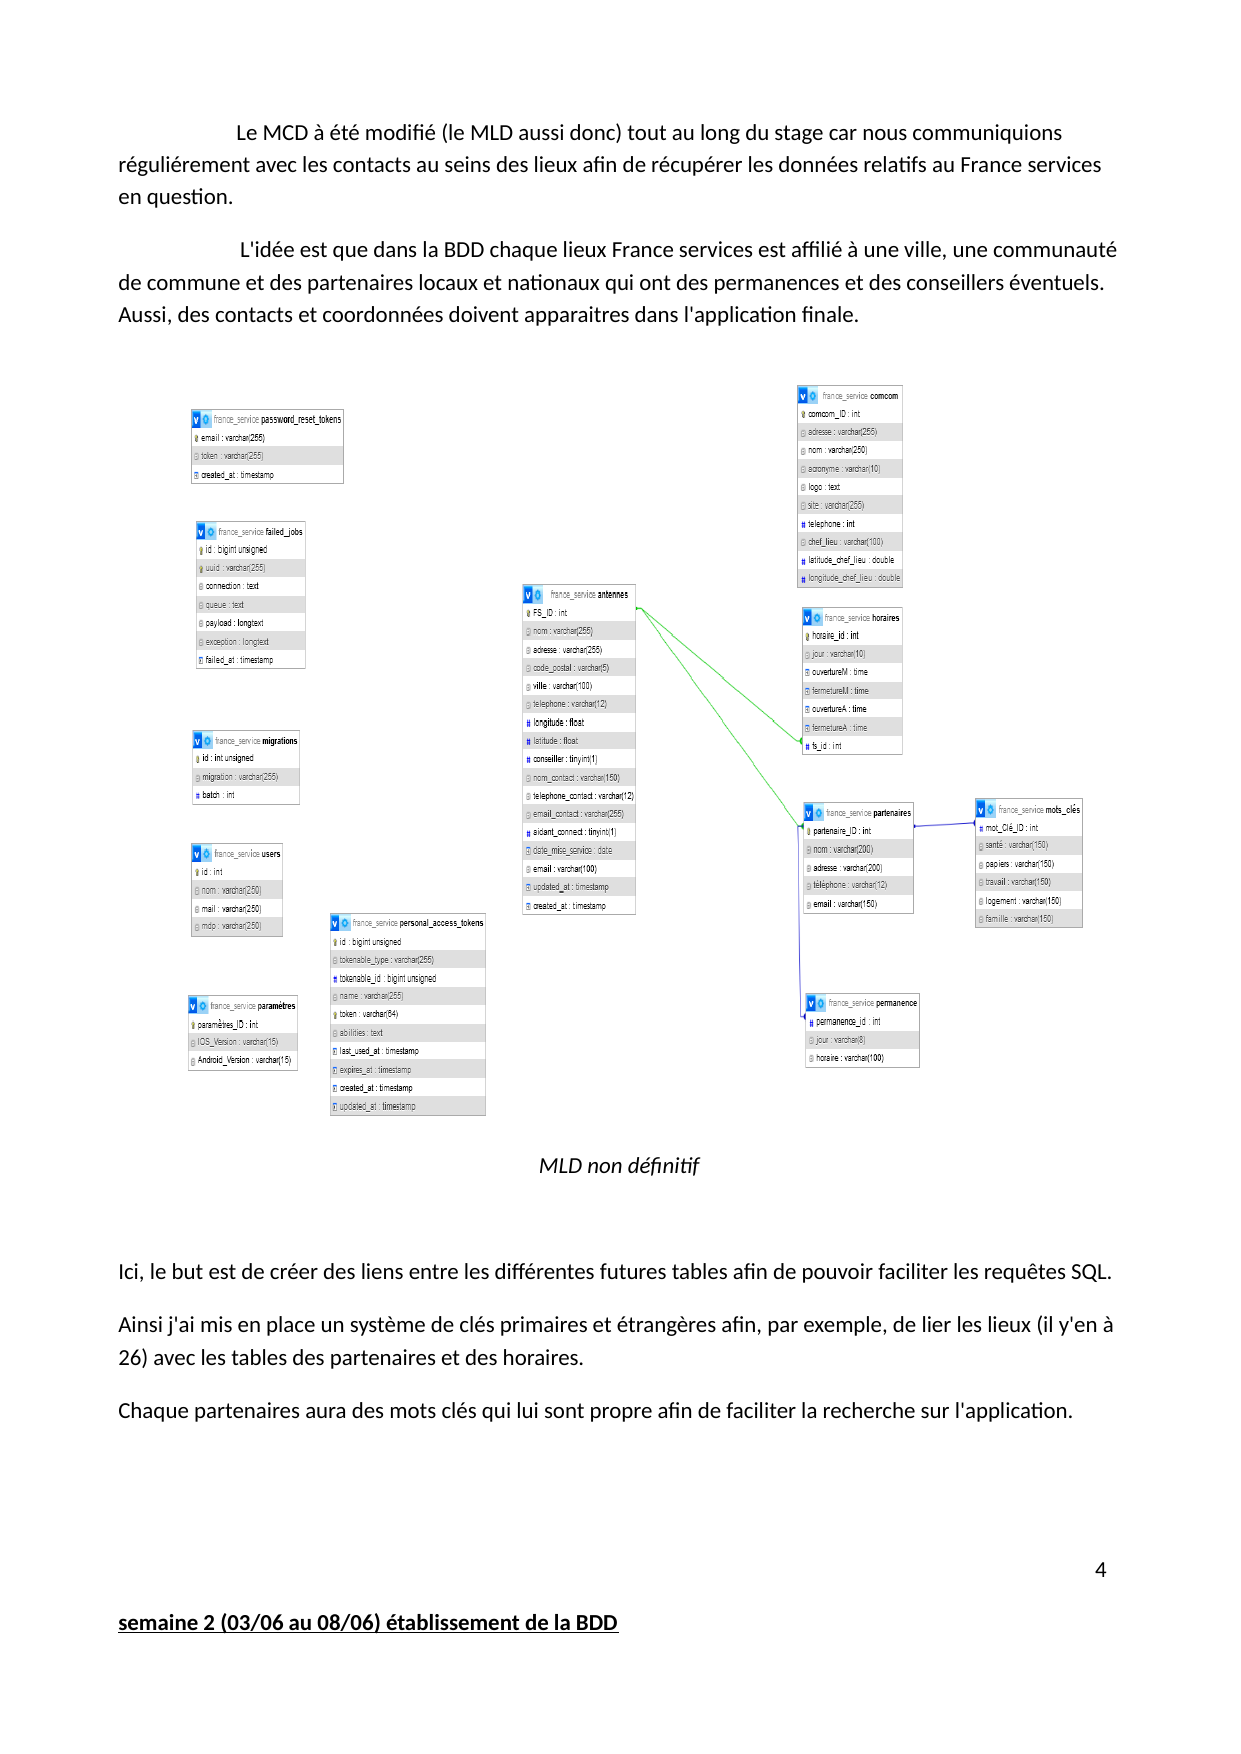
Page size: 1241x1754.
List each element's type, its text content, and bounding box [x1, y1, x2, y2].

text Ici, le but est de créer des liens entre les différentes futures tables afin de pouvoir faciliter les requêtes SQL. [118, 1257, 1122, 1286]
text Chaque partenaires aura des mots clés qui lui sont propre afin de faciliter la recherche sur l'application. [118, 1396, 1122, 1424]
text 4 [118, 1555, 1122, 1583]
text semaine 2 (03/06 au 08/06) établissement de la BDD [118, 1608, 1122, 1636]
text Ainsi j'ai mis en place un système de clés primaires et étrangères afin, par exemple, de lier les lieux (il y'en à 26) avec les tables des partenaires et des horaires. [118, 1311, 1122, 1371]
text MLD non définitif [118, 353, 1122, 1179]
text Le MCD à été modifié (le MLD aussi donc) tout au long du stage car nous communiquions réguliérement avec les contacts au seins des lieux afin de récupérer les données relatifs au France services en question. [118, 118, 1122, 211]
text L'idée est que dans la BDD chaque lieux France services est affilié à une ville, une communauté de commune et des partenaires locaux et nationaux qui ont des permanences et des conseillers éventuels. Aussi, des contacts et coordonnées doivent apparaitres dans l'application finale. [118, 236, 1122, 328]
